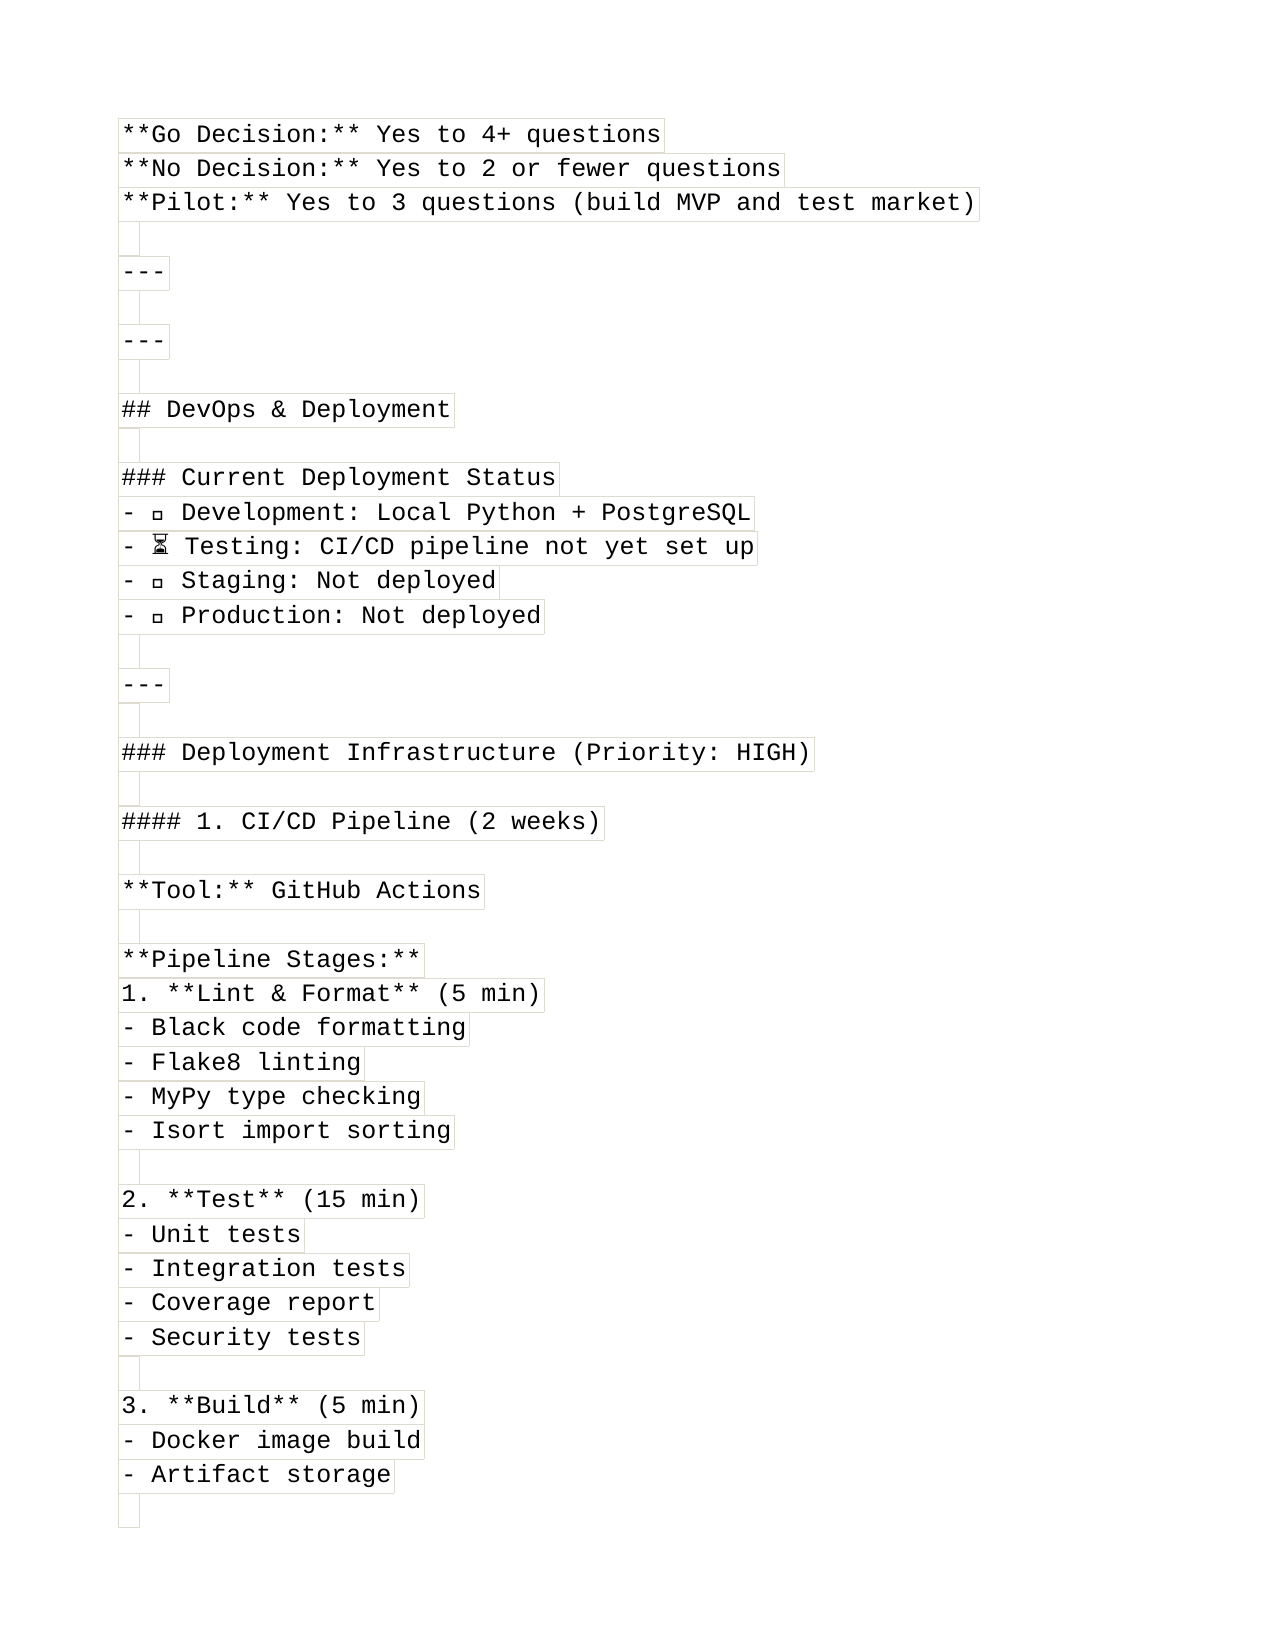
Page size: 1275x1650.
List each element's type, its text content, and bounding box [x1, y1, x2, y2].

text [455, 1115, 1157, 1149]
text [605, 806, 1157, 840]
text --- [119, 257, 169, 290]
text [380, 1287, 1157, 1321]
text --- [119, 325, 169, 359]
text **Tool:** GitHub Actions [119, 875, 484, 909]
text - ❌ Staging: Not deployed [119, 566, 499, 599]
text [305, 1218, 1157, 1252]
text - ⏳ Testing: CI/CD pipeline not yet set up [119, 532, 757, 565]
text [470, 1012, 1157, 1046]
text [500, 565, 1157, 599]
text 2. **Test** (15 min) [119, 1185, 424, 1218]
text --- [170, 256, 1157, 290]
text - Flake8 linting [119, 1047, 364, 1080]
text [545, 977, 1157, 1012]
text [665, 118, 1157, 152]
text [425, 1081, 1157, 1115]
text - Integration tests [119, 1254, 409, 1287]
text ### Deployment Infrastructure (Priority: HIGH) [119, 738, 814, 771]
text - Docker image build [119, 1425, 424, 1459]
text [785, 152, 1157, 187]
text [425, 943, 1157, 977]
text [755, 496, 1157, 531]
text **Pipeline Stages:** [119, 944, 424, 977]
text - Unit tests [119, 1219, 304, 1252]
text [365, 1046, 1157, 1081]
text --- [119, 669, 169, 702]
text --- [170, 668, 1157, 702]
text [365, 1321, 1157, 1356]
text - MyPy type checking [119, 1082, 424, 1115]
text [545, 599, 1157, 634]
text [560, 462, 1157, 496]
text - Black code formatting [119, 1013, 469, 1046]
text [395, 1459, 1157, 1493]
text [815, 737, 1157, 771]
text [485, 874, 1157, 909]
text #### 1. CI/CD Pipeline (2 weeks) [119, 807, 604, 840]
text **No Decision:** Yes to 2 or fewer questions [119, 154, 784, 187]
text **Pilot:** Yes to 3 questions (build MVP and test market) [119, 188, 979, 221]
text - Isort import sorting [119, 1116, 454, 1149]
text [410, 1252, 1157, 1287]
text - Security tests [119, 1322, 364, 1355]
text [980, 187, 1157, 221]
text [455, 393, 1157, 427]
text - ✅ Development: Local Python + PostgreSQL [119, 497, 754, 530]
text ## DevOps & Deployment [119, 394, 454, 427]
text **Go Decision:** Yes to 4+ questions [119, 119, 664, 152]
text [425, 1390, 1157, 1424]
text ### Current Deployment Status [119, 463, 559, 496]
text [425, 1184, 1157, 1218]
text [758, 531, 1157, 565]
text --- [170, 324, 1157, 359]
text [425, 1424, 1157, 1459]
text - Artifact storage [119, 1460, 394, 1493]
text 3. **Build** (5 min) [119, 1391, 424, 1424]
text - Coverage report [119, 1288, 379, 1321]
text 1. **Lint & Format** (5 min) [119, 979, 544, 1012]
text - ❌ Production: Not deployed [119, 600, 544, 634]
